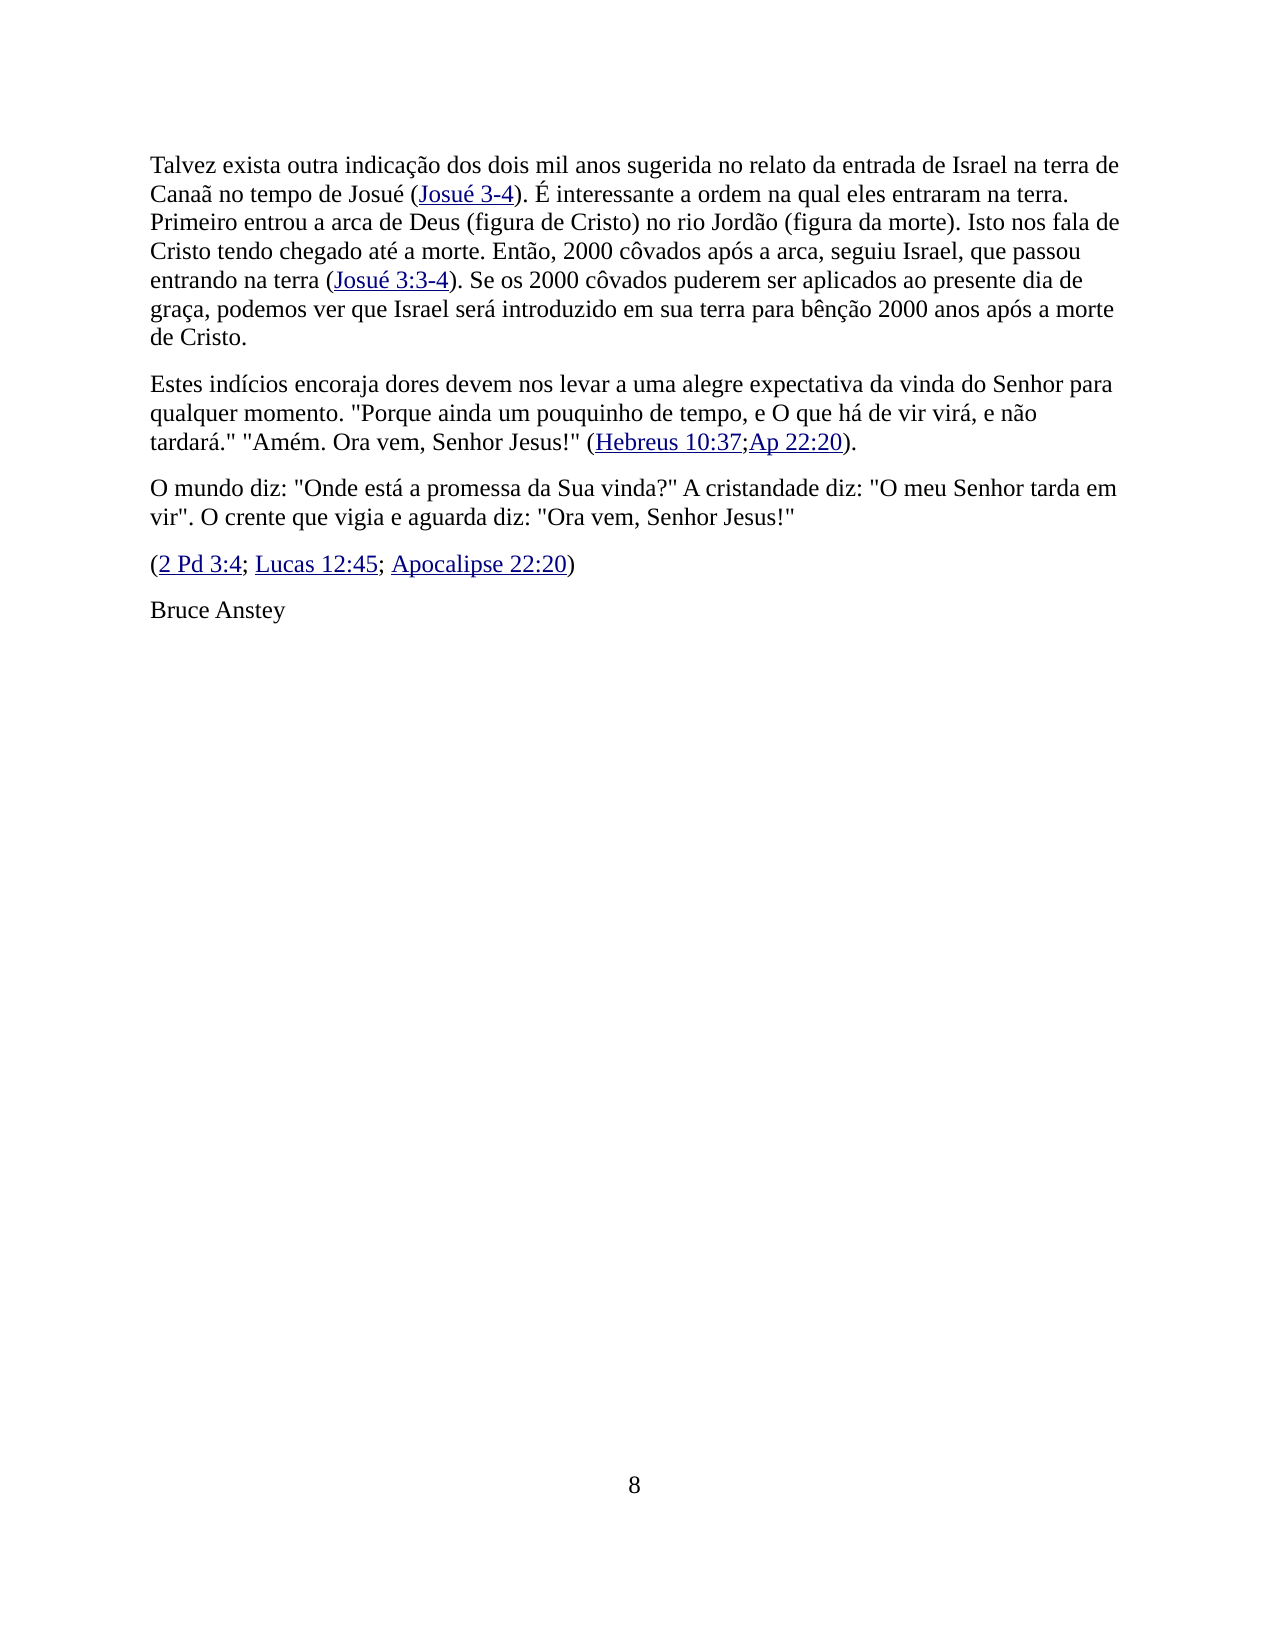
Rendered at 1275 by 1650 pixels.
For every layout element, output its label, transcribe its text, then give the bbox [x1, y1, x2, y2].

text Talvez exista outra indicação dos dois mil anos sugerida no relato da entrada de Israel na terra de Canaã no tempo de Josué (Josué 3-4). É interessante a ordem na qual eles entraram na terra. Primeiro entrou a arca de Deus (figura de Cristo) no rio Jordão (figura da morte). Isto nos fala de Cristo tendo chegado até a morte. Então, 2000 côvados após a arca, seguiu Israel, que passou entrando na terra (Josué 3:3-4). Se os 2000 côvados puderem ser aplicados ao presente dia de graça, podemos ver que Israel será introduzido em sua terra para bênção 2000 anos após a morte de Cristo. [150, 150, 1125, 351]
text Estes indícios encoraja dores devem nos levar a uma alegre expectativa da vinda do Senhor para qualquer momento. "Porque ainda um pouquinho de tempo, e O que há de vir virá, e não tardará." "Amém. Ora vem, Senhor Jesus!" (Hebreus 10:37;Ap 22:20). [150, 369, 1125, 455]
text O mundo diz: "Onde está a promessa da Sua vinda?" A cristandade diz: "O meu Senhor tarda em vir". O crente que vigia e aguarda diz: "Ora vem, Senhor Jesus!" [150, 473, 1125, 531]
text (2 Pd 3:4; Lucas 12:45; Apocalipse 22:20) [150, 549, 1125, 577]
text Bruce Anstey [150, 595, 1125, 624]
